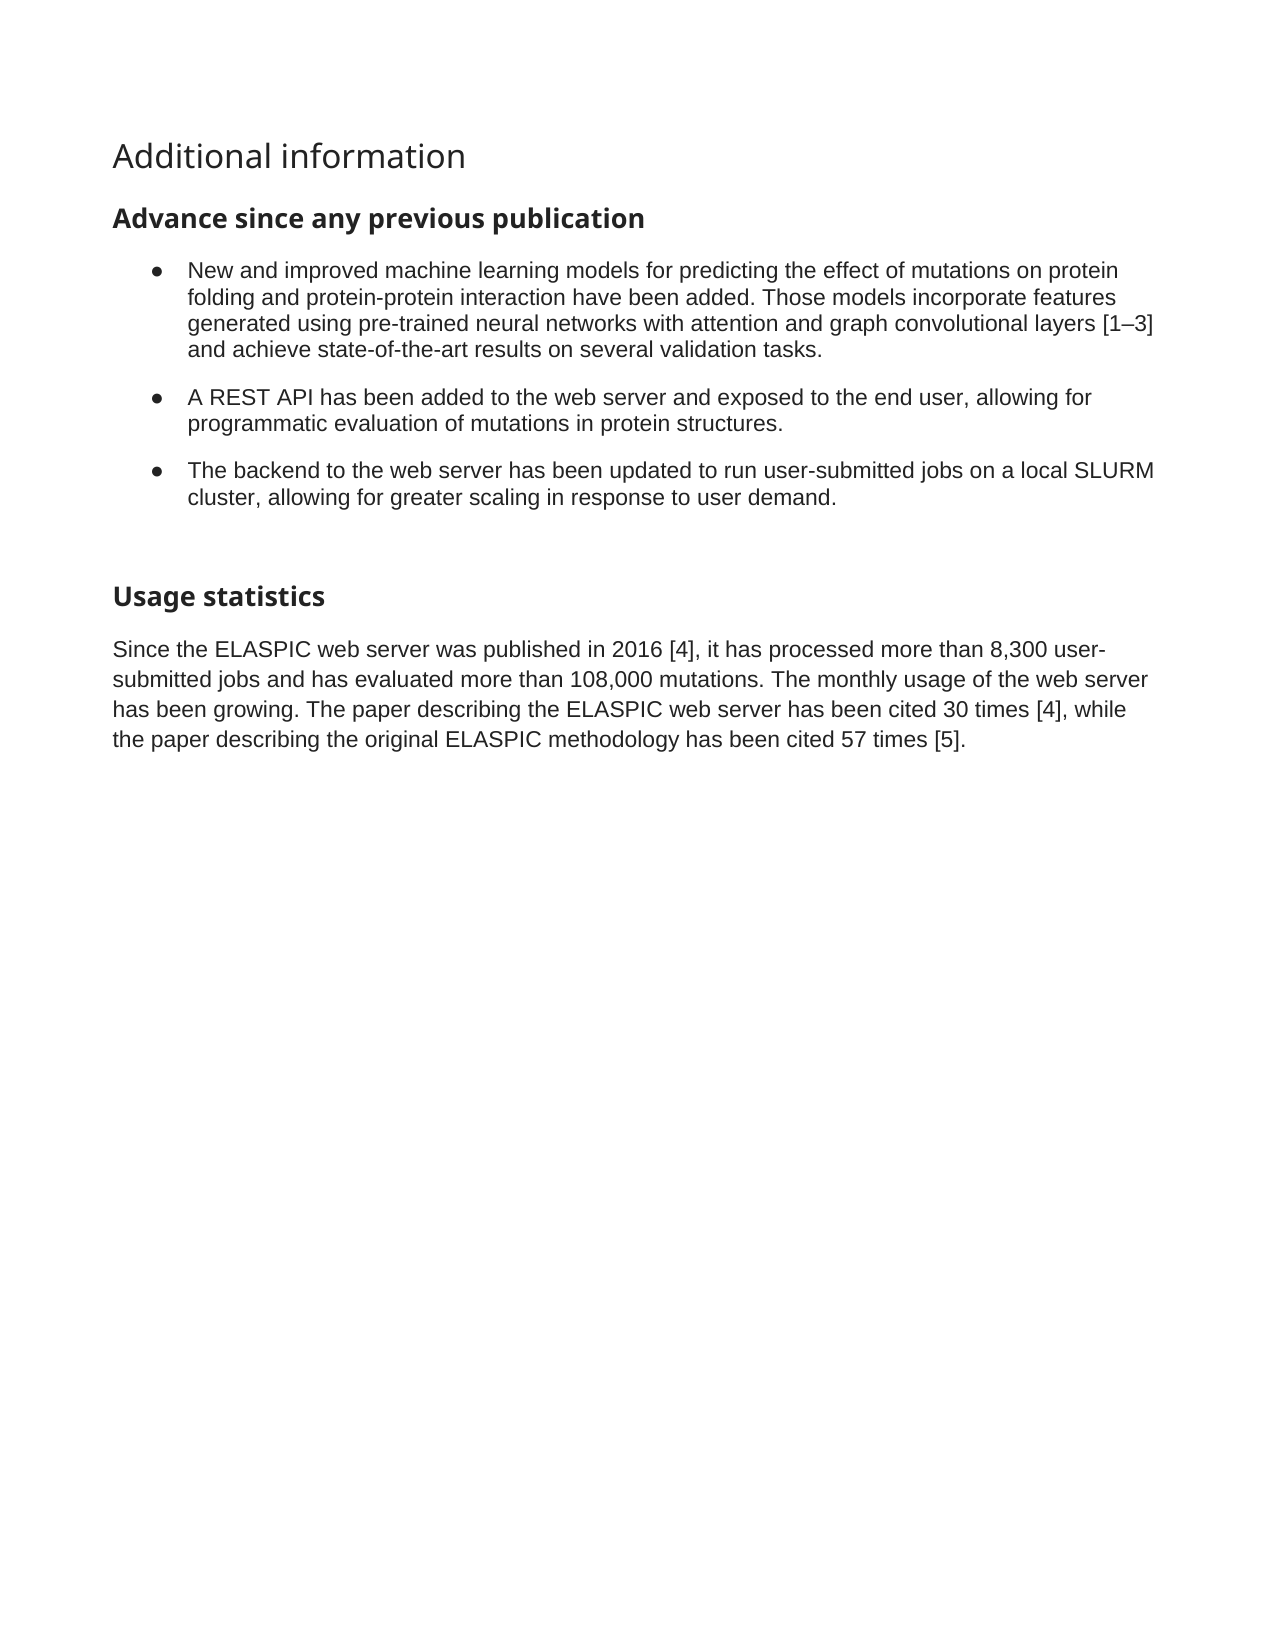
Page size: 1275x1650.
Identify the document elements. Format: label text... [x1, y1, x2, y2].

text Since the ELASPIC web server was published in 2016 [4], it has processed more than 8,300 user-submitted jobs and has evaluated more than 108,000 mutations. The monthly usage of the web server has been growing. The paper describing the ELASPIC web server has been cited 30 times [4], while the paper describing the original ELASPIC methodology has been cited 57 times [5]. [112, 636, 1162, 752]
subtitle Additional information [112, 133, 1162, 179]
list New and improved machine learning models for predicting the effect of mutations on protein folding and protein-protein interaction have been added. Those models incorporate features generated using pre-trained neural networks with attention and graph convolutional layers [1–3] and achieve state-of-the-art results on several validation tasks. [150, 257, 1162, 363]
list A REST API has been added to the web server and exposed to the end user, allowing for programmatic evaluation of mutations in protein structures. [150, 383, 1162, 436]
subtitle Usage statistics [112, 578, 1162, 615]
list The backend to the web server has been updated to run user-submitted jobs on a local SLURM cluster, allowing for greater scaling in response to user demand. [150, 457, 1162, 510]
subtitle Advance since any previous publication [112, 199, 1162, 236]
